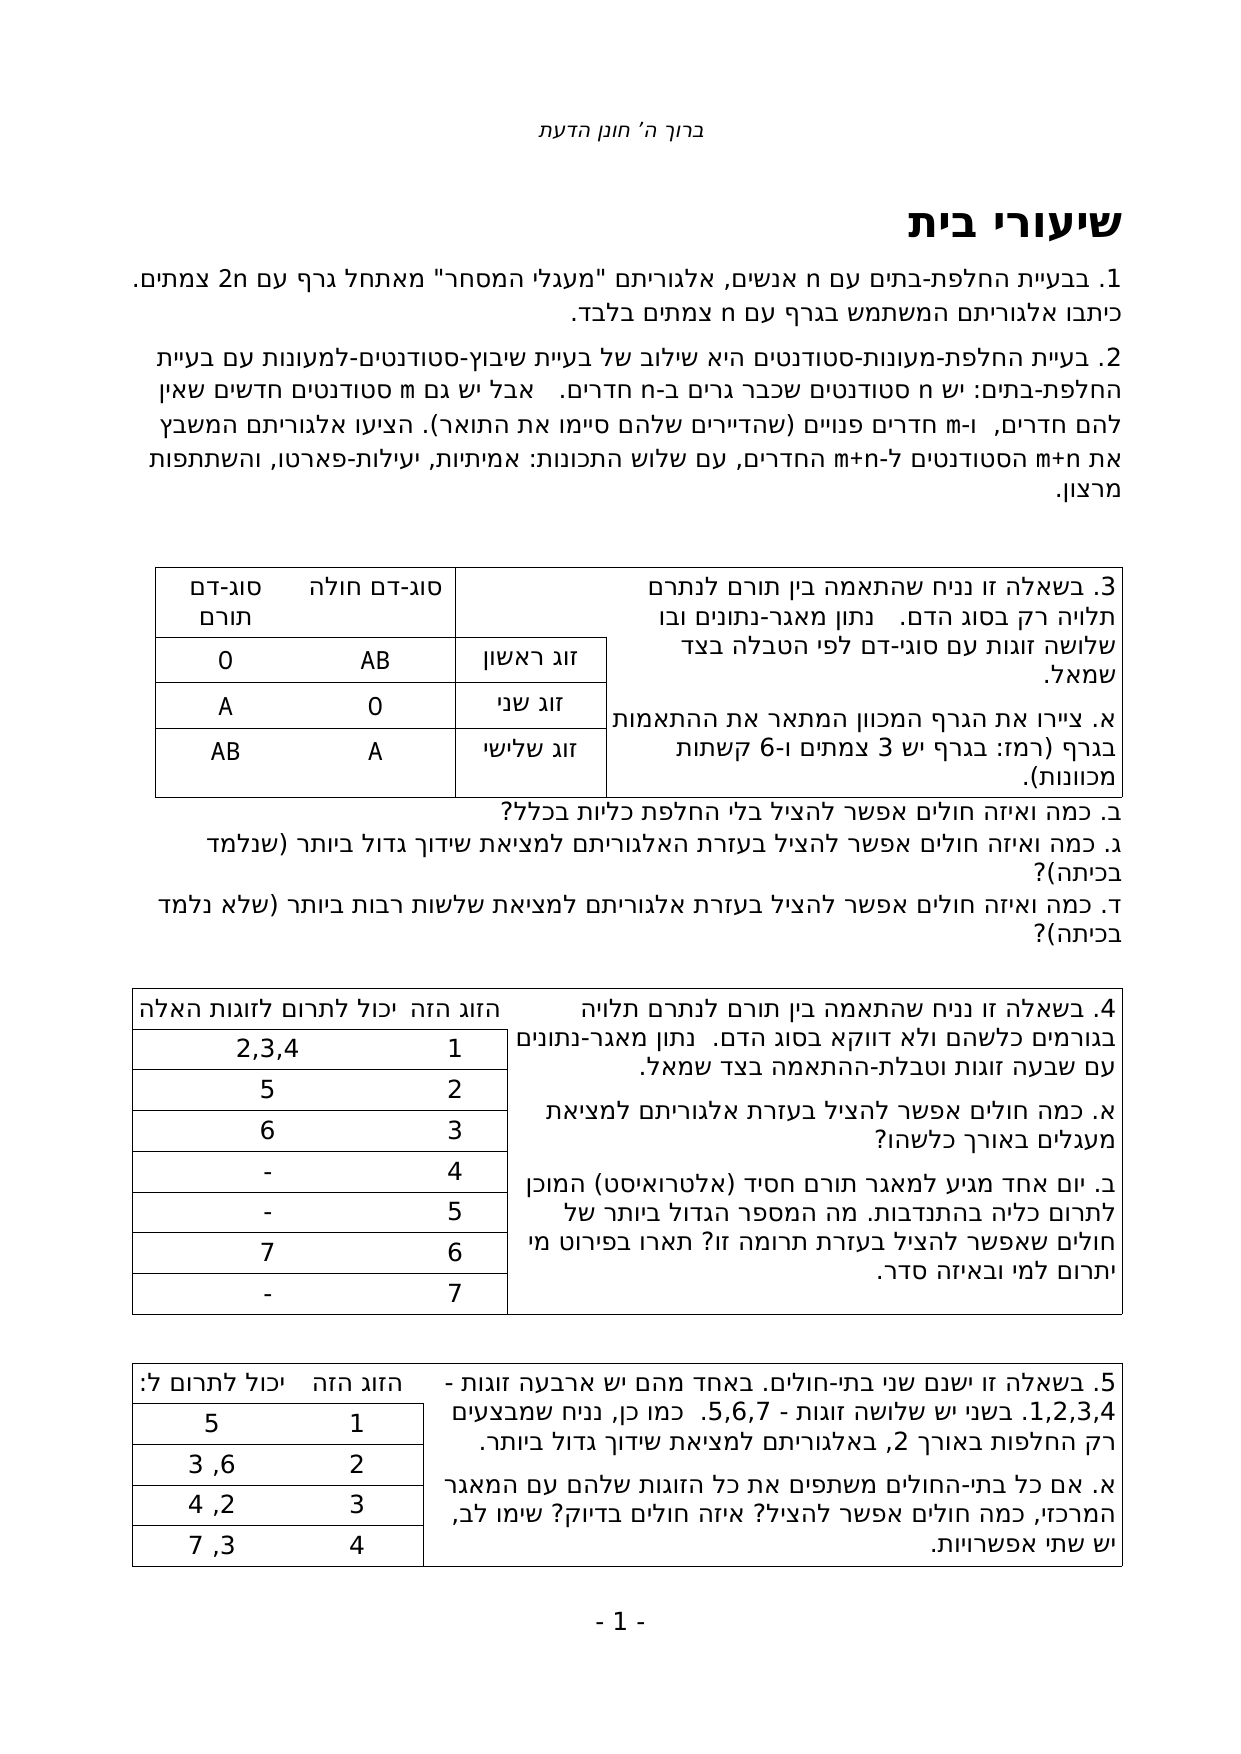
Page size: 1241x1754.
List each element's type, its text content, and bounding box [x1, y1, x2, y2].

table_cell 2, 4 [133, 1486, 292, 1525]
text ב. כמה ואיזה חולים אפשר להציל בלי החלפת כליות בכלל? [118, 797, 1122, 826]
table_header 3. בשאלה זו נניח שהתאמה בין תורם לנתרם תלויה רק בסוג הדם. נתון מאגר-נתונים ובו שלושה זוגות עם סוגי-דם לפי הטבלה בצד שמאל. א. ציירו את הגרף המכוון המתאר את ההתאמות בגרף (רמז: בגרף יש 3 צמתים ו-6 קשתות מכוונות). [606, 568, 1122, 797]
text ג. כמה ואיזה חולים אפשר להציל בעזרת האלגוריתם למציאת שידוך גדול ביותר (שנלמד בכיתה)? [118, 829, 1122, 887]
table_cell 3 [292, 1486, 423, 1525]
table_cell 7 [404, 1274, 507, 1314]
table_header 4. בשאלה זו נניח שהתאמה בין תורם לנתרם תלויה בגורמים כלשהם ולא דווקא בסוג הדם. נתון מאגר-נתונים עם שבעה זוגות וטבלת-ההתאמה בצד שמאל. א. כמה חולים אפשר להציל בעזרת אלגוריתם למציאת מעגלים באורך כלשהו? ב. יום אחד מגיע למאגר תורם חסיד (אלטרואיסט) המוכן לתרום כליה בהתנדבות. מה המספר הגדול ביותר של חולים שאפשר להציל בעזרת תרומה זו? תארו בפירוט מי יתרום למי ובאיזה סדר. [507, 989, 1122, 1314]
subtitle שיעורי בית [118, 197, 1122, 248]
table_cell - [133, 1152, 403, 1192]
table_cell 1 [292, 1404, 423, 1444]
table_header [456, 568, 606, 637]
table_cell 6, 3 [133, 1445, 292, 1485]
table_header 5. בשאלה זו ישנם שני בתי-חולים. באחד מהם יש ארבעה זוגות - 1,2,3,4. בשני יש שלושה זוגות - 5,6,7. כמו כן, נניח שמבצעים רק החלפות באורך 2, באלגוריתם למציאת שידוך גדול ביותר. א. אם כל בתי-החולים משתפים את כל הזוגות שלהם עם המאגר המרכזי, כמה חולים אפשר להציל? איזה חולים בדיוק? שימו לב, יש שתי אפשרויות. ב. הראו שבכל אחת מהאפשרויות של סעיף א, כדאי לאחד מביתה"ח להסתיר שני זוגות ולא להוסיף אותם למאגר המרכזי, על-מנת להגדיל את מספר החולים שלו שיקבלו כליה. ג. מה צריך לשנות באלגוריתם למציאת שידוך גדול ביותר, על-מנת שהוא יהיה אמיתי ביחס לבתיה"ח (בדוגמה הזאת)? [423, 1364, 1122, 1566]
table_header יכול לתרום לזוגות האלה [133, 989, 403, 1029]
table_cell 5 [133, 1070, 403, 1110]
text 1. בבעיית החלפת-בתים עם n אנשים, אלגוריתם "מעגלי המסחר" מאתחל גרף עם 2n צמתים. כיתבו אלגוריתם המשתמש בגרף עם n צמתים בלבד. [118, 260, 1122, 328]
table_cell - [133, 1193, 403, 1232]
table_cell 5 [133, 1404, 292, 1444]
table_cell 4 [404, 1152, 507, 1192]
table_header הזוג הזה [292, 1364, 423, 1403]
table_cell 7 [133, 1233, 403, 1273]
table_cell - [133, 1274, 403, 1314]
table_header סוג-דם חולה [296, 568, 455, 637]
table_cell O [156, 638, 296, 682]
table_cell זוג שני [456, 683, 606, 728]
table_cell A [296, 729, 455, 797]
table_cell 2 [404, 1070, 507, 1110]
table_cell זוג ראשון [456, 638, 606, 682]
table_cell 4 [292, 1526, 423, 1566]
table_header יכול לתרום ל: [133, 1364, 292, 1403]
table_cell A [156, 683, 296, 728]
table_header סוג-דם תורם [156, 568, 296, 637]
text ד. כמה ואיזה חולים אפשר להציל בעזרת אלגוריתם למציאת שלשות רבות ביותר (שלא נלמד בכיתה)? [118, 890, 1122, 948]
table_cell AB [296, 638, 455, 682]
table_cell 3, 7 [133, 1526, 292, 1566]
table_cell 6 [404, 1233, 507, 1273]
table_cell 6 [133, 1111, 403, 1151]
table_cell 2 [292, 1445, 423, 1485]
table_cell 3 [404, 1111, 507, 1151]
table_cell זוג שלישי [456, 729, 606, 797]
table_cell AB [156, 729, 296, 797]
table_header הזוג הזה [404, 989, 507, 1029]
table_cell O [296, 683, 455, 728]
table_cell 1 [404, 1030, 507, 1069]
table_cell 5 [404, 1193, 507, 1232]
table_cell 2,3,4 [133, 1030, 403, 1069]
text 2. בעיית החלפת-מעונות-סטודנטים היא שילוב של בעיית שיבוץ-סטודנטים-למעונות עם בעיית החלפת-בתים: יש n סטודנטים שכבר גרים ב-n חדרים. אבל יש גם m סטודנטים חדשים שאין להם חדרים, ו-m חדרים פנויים (שהדיירים שלהם סיימו את התואר). הציעו אלגוריתם המשבץ את m+n הסטודנטים ל-m+n החדרים, עם שלוש התכונות: אמיתיות, יעילות-פארטו, והשתתפות מרצון. [118, 343, 1122, 503]
